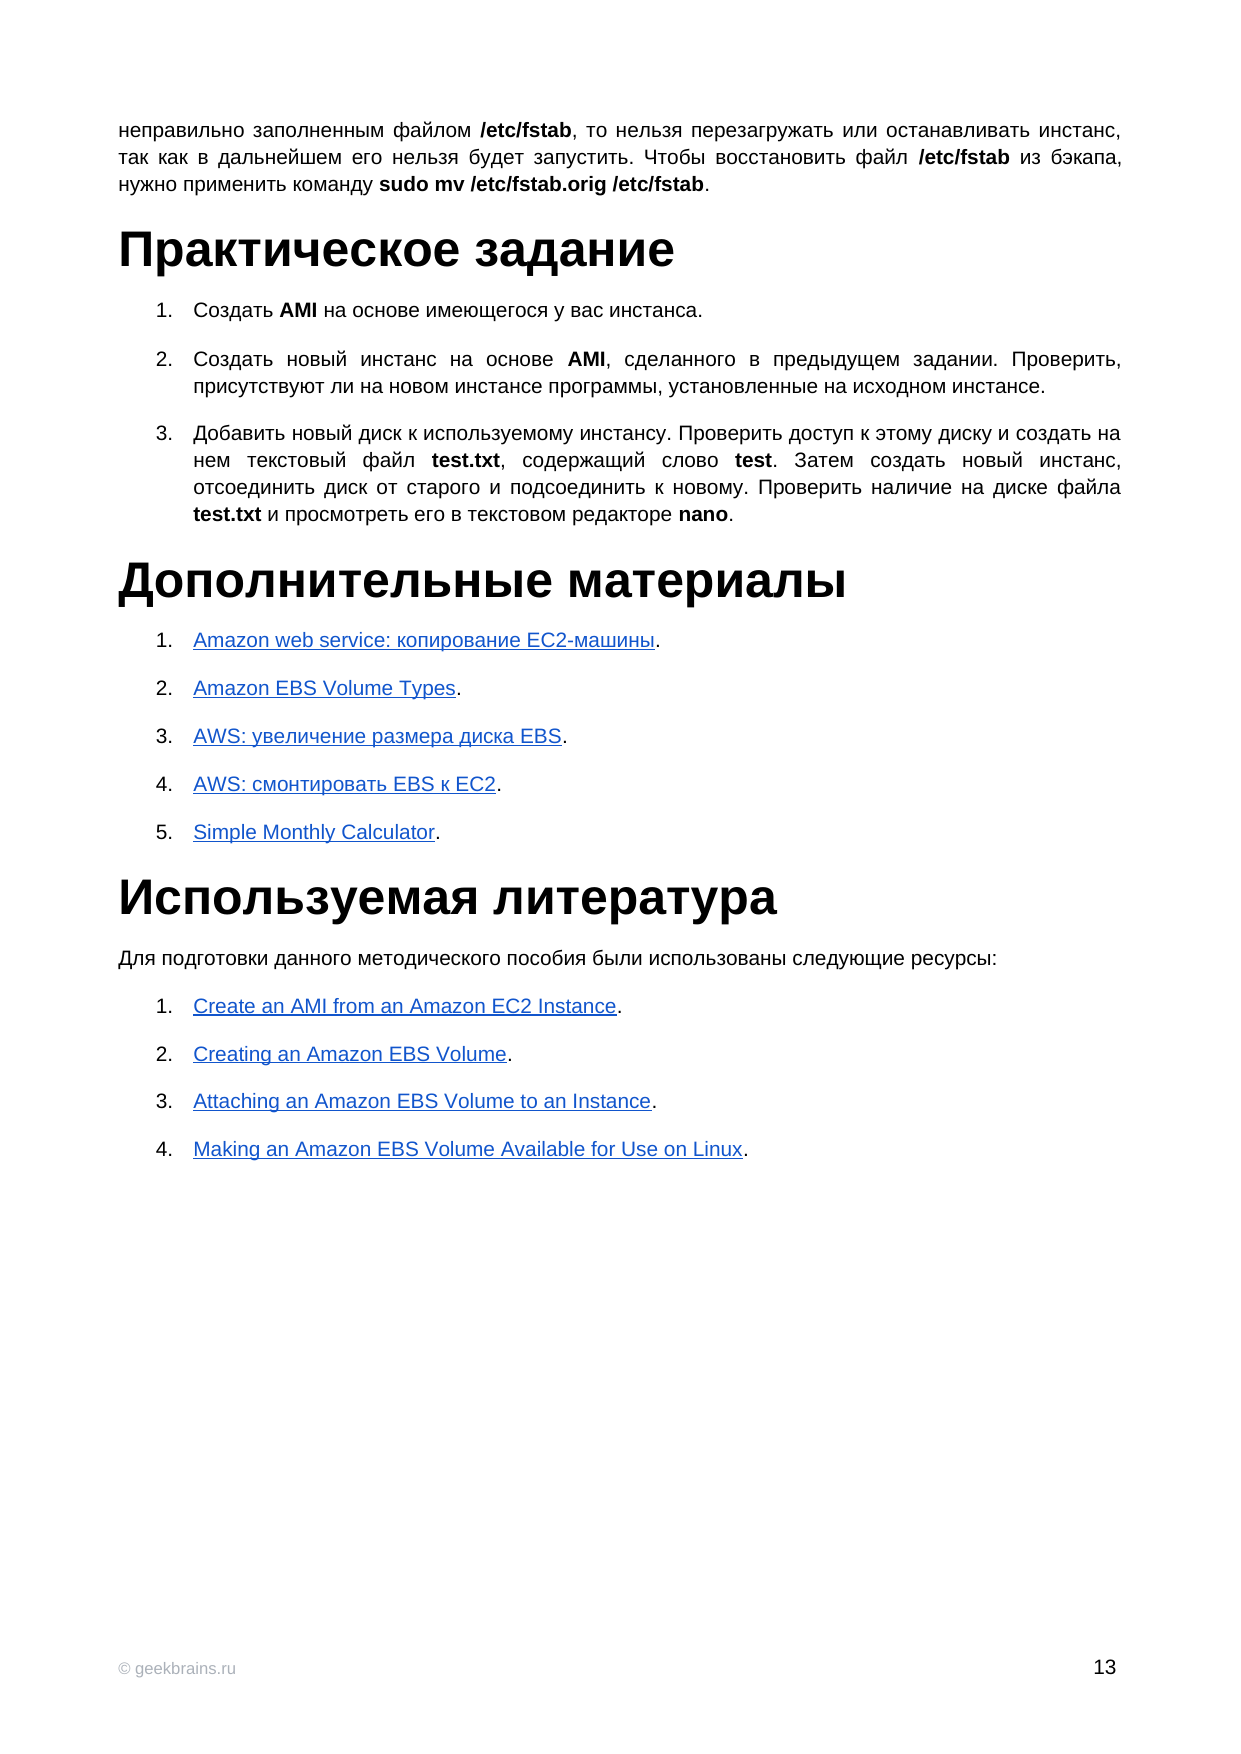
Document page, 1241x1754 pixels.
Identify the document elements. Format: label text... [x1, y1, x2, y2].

list AWS: увеличение размера диска EBS. [156, 724, 1122, 748]
list AWS: смонтировать EBS к EC2. [156, 772, 1122, 796]
list Добавить новый диск к используемому инстансу. Проверить доступ к этому диску и создать на нем текстовый файл test.txt, содержащий слово test. Затем создать новый инстанс, отсоединить диск от старого и подсоединить к новому. Проверить наличие на диске файла test.txt и просмотреть его в текстовом редакторе nano. [156, 421, 1122, 526]
subtitle Практическое задание [118, 220, 1122, 277]
text Для подготовки данного методического пособия были использованы следующие ресурсы: [118, 946, 1122, 970]
text неправильно заполненным файлом /etc/fstab, то нельзя перезагружать или останавливать инстанс, так как в дальнейшем его нельзя будет запустить. Чтобы восстановить файл /etc/fstab из бэкапа, нужно применить команду sudo mv /etc/fstab.orig /etc/fstab. [118, 118, 1122, 196]
list Create an AMI from an Amazon EC2 Instance. [156, 993, 1122, 1017]
list Amazon EBS Volume Types. [156, 676, 1122, 700]
list Making an Amazon EBS Volume Available for Use on Linux. [156, 1137, 1122, 1161]
list Amazon web service: копирование EC2-машины. [156, 628, 1122, 652]
subtitle Используемая литература [118, 867, 1122, 925]
list Attaching an Amazon EBS Volume to an Instance. [156, 1089, 1122, 1113]
list Создать AMI на основе имеющегося у вас инстанса. [156, 298, 1122, 322]
subtitle Дополнительные материалы [118, 550, 1122, 607]
list Simple Monthly Calculator. [156, 819, 1122, 843]
list Creating an Amazon EBS Volume. [156, 1041, 1122, 1065]
list Создать новый инстанс на основе AMI, сделанного в предыдущем задании. Проверить, присутствуют ли на новом инстансе программы, установленные на исходном инстансе. [156, 346, 1122, 397]
